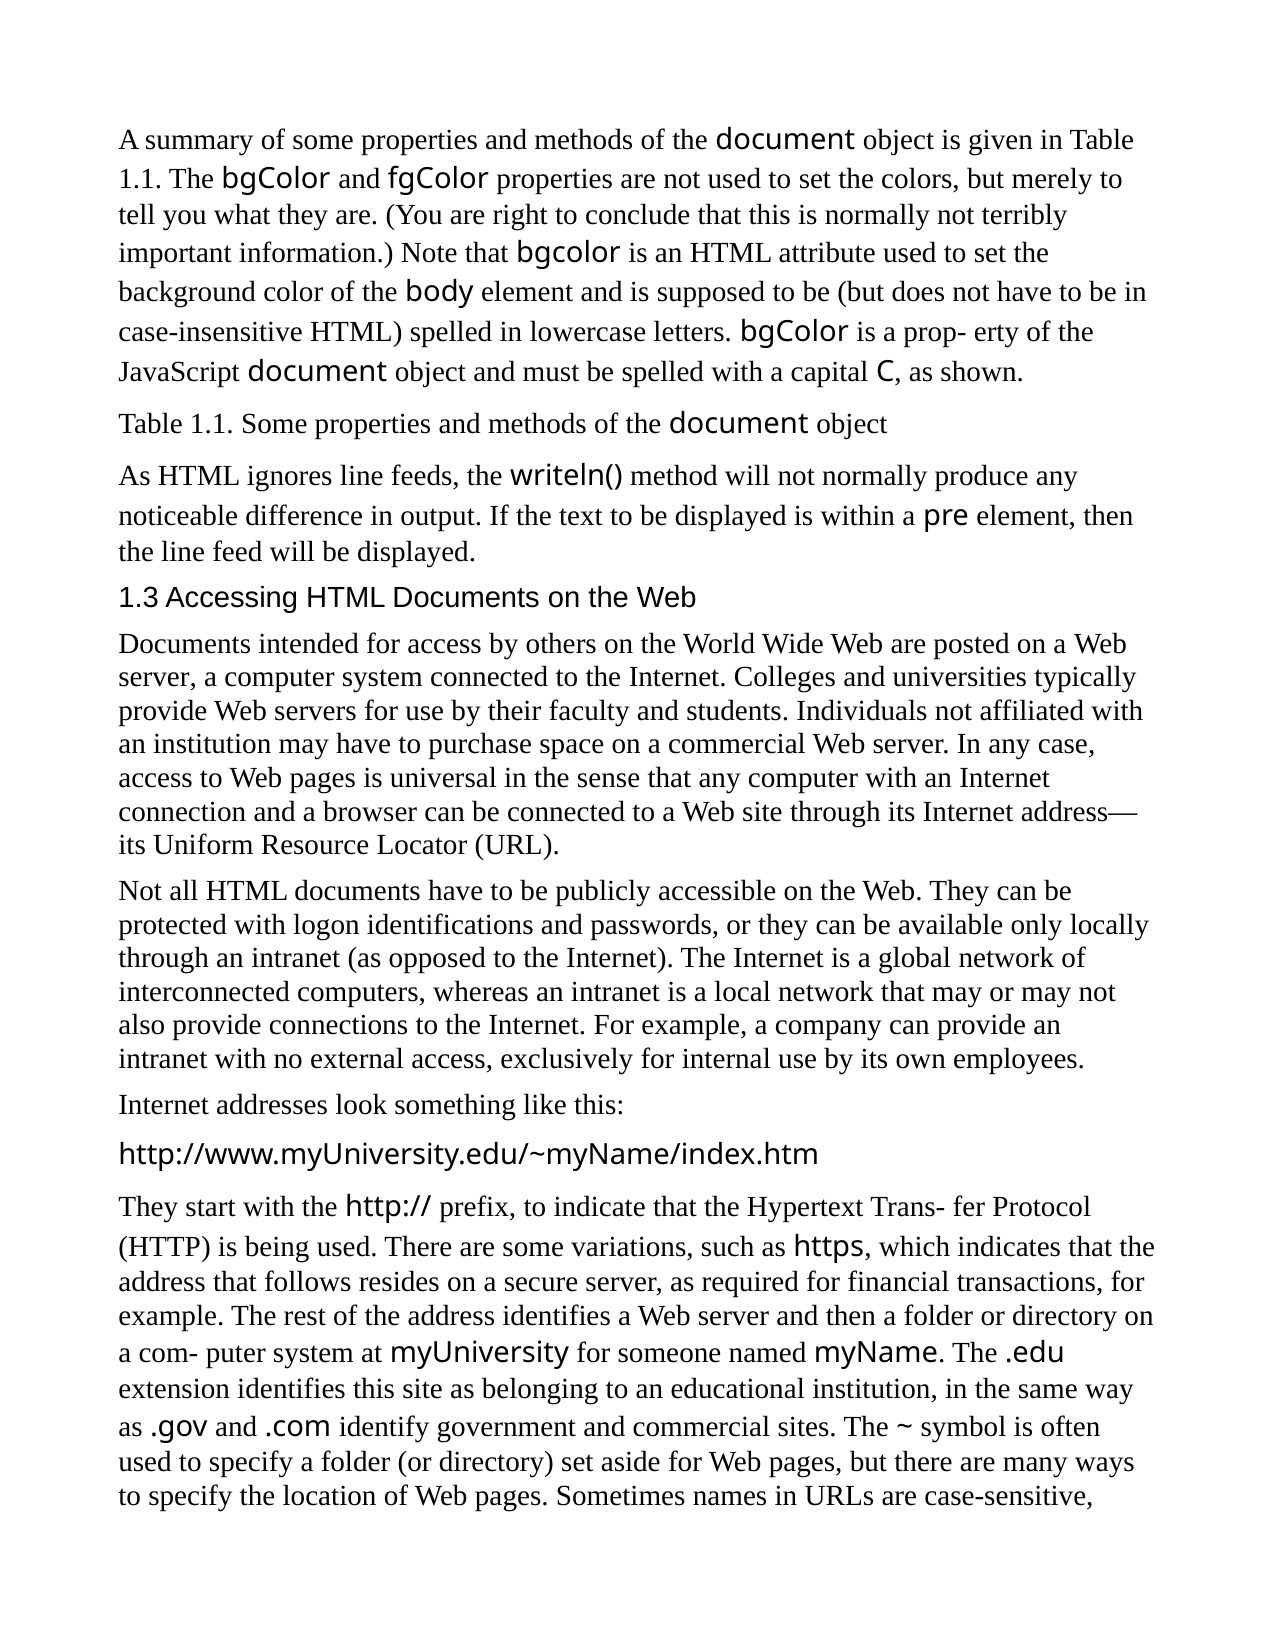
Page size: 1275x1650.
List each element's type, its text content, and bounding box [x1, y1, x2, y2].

text 1.3 Accessing HTML Documents on the Web [118, 580, 1157, 613]
text http://www.myUniversity.edu/~myName/index.htm [118, 1133, 1157, 1173]
text As HTML ignores line feeds, the writeln() method will not normally produce any noticeable difference in output. If the text to be displayed is within a pre element, then the line feed will be displayed. [118, 454, 1157, 567]
text Table 1.1. Some properties and methods of the document object [118, 402, 1157, 442]
text A summary of some properties and methods of the document object is given in Table 1.1. The bgColor and fgColor properties are not used to set the colors, but merely to tell you what they are. (You are right to conclude that this is normally not terribly important information.) Note that bgcolor is an HTML attribute used to set the background color of the body element and is supposed to be (but does not have to be in case-insensitive HTML) spelled in lowercase letters. bgColor is a prop- erty of the JavaScript document object and must be spelled with a capital C, as shown. [118, 118, 1157, 390]
text Internet addresses look something like this: [118, 1087, 1157, 1121]
text They start with the http:// prefix, to indicate that the Hypertext Trans- fer Protocol (HTTP) is being used. There are some variations, such as https, which indicates that the address that follows resides on a secure server, as required for financial transactions, for example. The rest of the address identifies a Web server and then a folder or directory on a com- puter system at myUniversity for someone named myName. The .edu extension identifies this site as belonging to an educational institution, in the same way as .gov and .com identify government and commercial sites. The ~ symbol is often used to specify a folder (or directory) set aside for Web pages, but there are many ways to specify the location of Web pages. Sometimes names in URLs are case-sensitive, [118, 1185, 1157, 1512]
text Not all HTML documents have to be publicly accessible on the Web. They can be protected with logon identifications and passwords, or they can be available only locally through an intranet (as opposed to the Internet). The Internet is a global network of interconnected computers, whereas an intranet is a local network that may or may not also provide connections to the Internet. For example, a company can provide an intranet with no external access, exclusively for internal use by its own employees. [118, 873, 1157, 1074]
text Documents intended for access by others on the World Wide Web are posted on a Web server, a computer system connected to the Internet. Colleges and universities typically provide Web servers for use by their faculty and students. Individuals not affiliated with an institution may have to purchase space on a commercial Web server. In any case, access to Web pages is universal in the sense that any computer with an Internet connection and a browser can be connected to a Web site through its Internet address—its Uniform Resource Locator (URL). [118, 626, 1157, 861]
